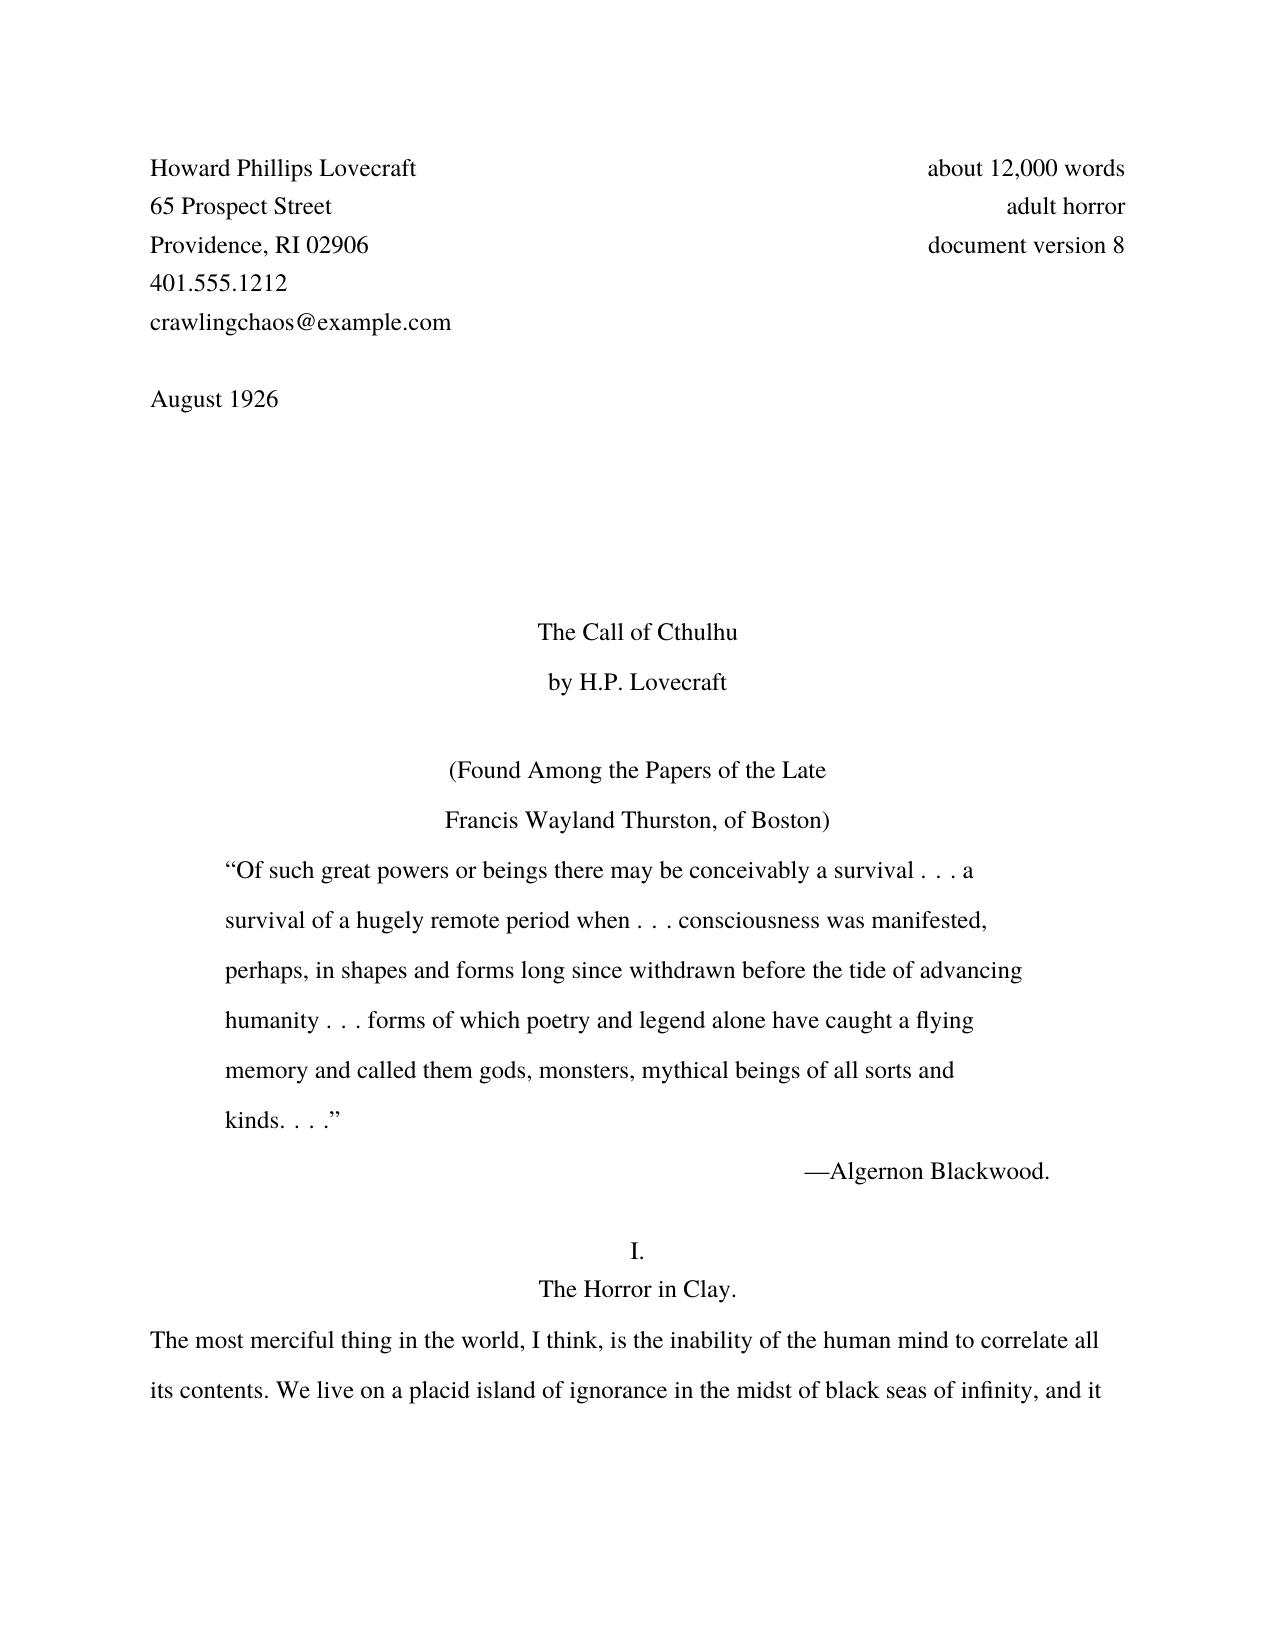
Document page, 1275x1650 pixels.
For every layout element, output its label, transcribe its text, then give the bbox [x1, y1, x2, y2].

subtitle I. The Horror in Clay. [150, 1233, 1125, 1305]
text The most merciful thing in the world, I think, is the inability of the human mind to correlate all its contents. We live on a placid island of ignorance in the midst of black seas of infinity, and it [150, 1322, 1125, 1405]
text (Found Among the Papers of the Late Francis Wayland Thurston, of Boston) [225, 752, 1050, 835]
table_header about 12,000 words adult horror document version 8 [638, 150, 1125, 414]
text —Algernon Blackwood. [225, 1153, 1050, 1186]
text by H.P. Lovecraft [150, 664, 1125, 698]
text “Of such great powers or beings there may be conceivably a survival . . . a survival of a hugely remote period when . . . consciousness was manifested, perhaps, in shapes and forms long since withdrawn before the tide of advancing humanity . . . forms of which poetry and legend alone have caught a flying memory and called them gods, monsters, mythical beings of all sorts and kinds. . . .” [225, 852, 1050, 1136]
table_header Howard Phillips Lovecraft 65 Prospect Street Providence, RI 02906 401.555.1212 crawlingchaos@example.com August 1926 [150, 150, 637, 414]
title The Call of Cthulhu [150, 614, 1125, 648]
